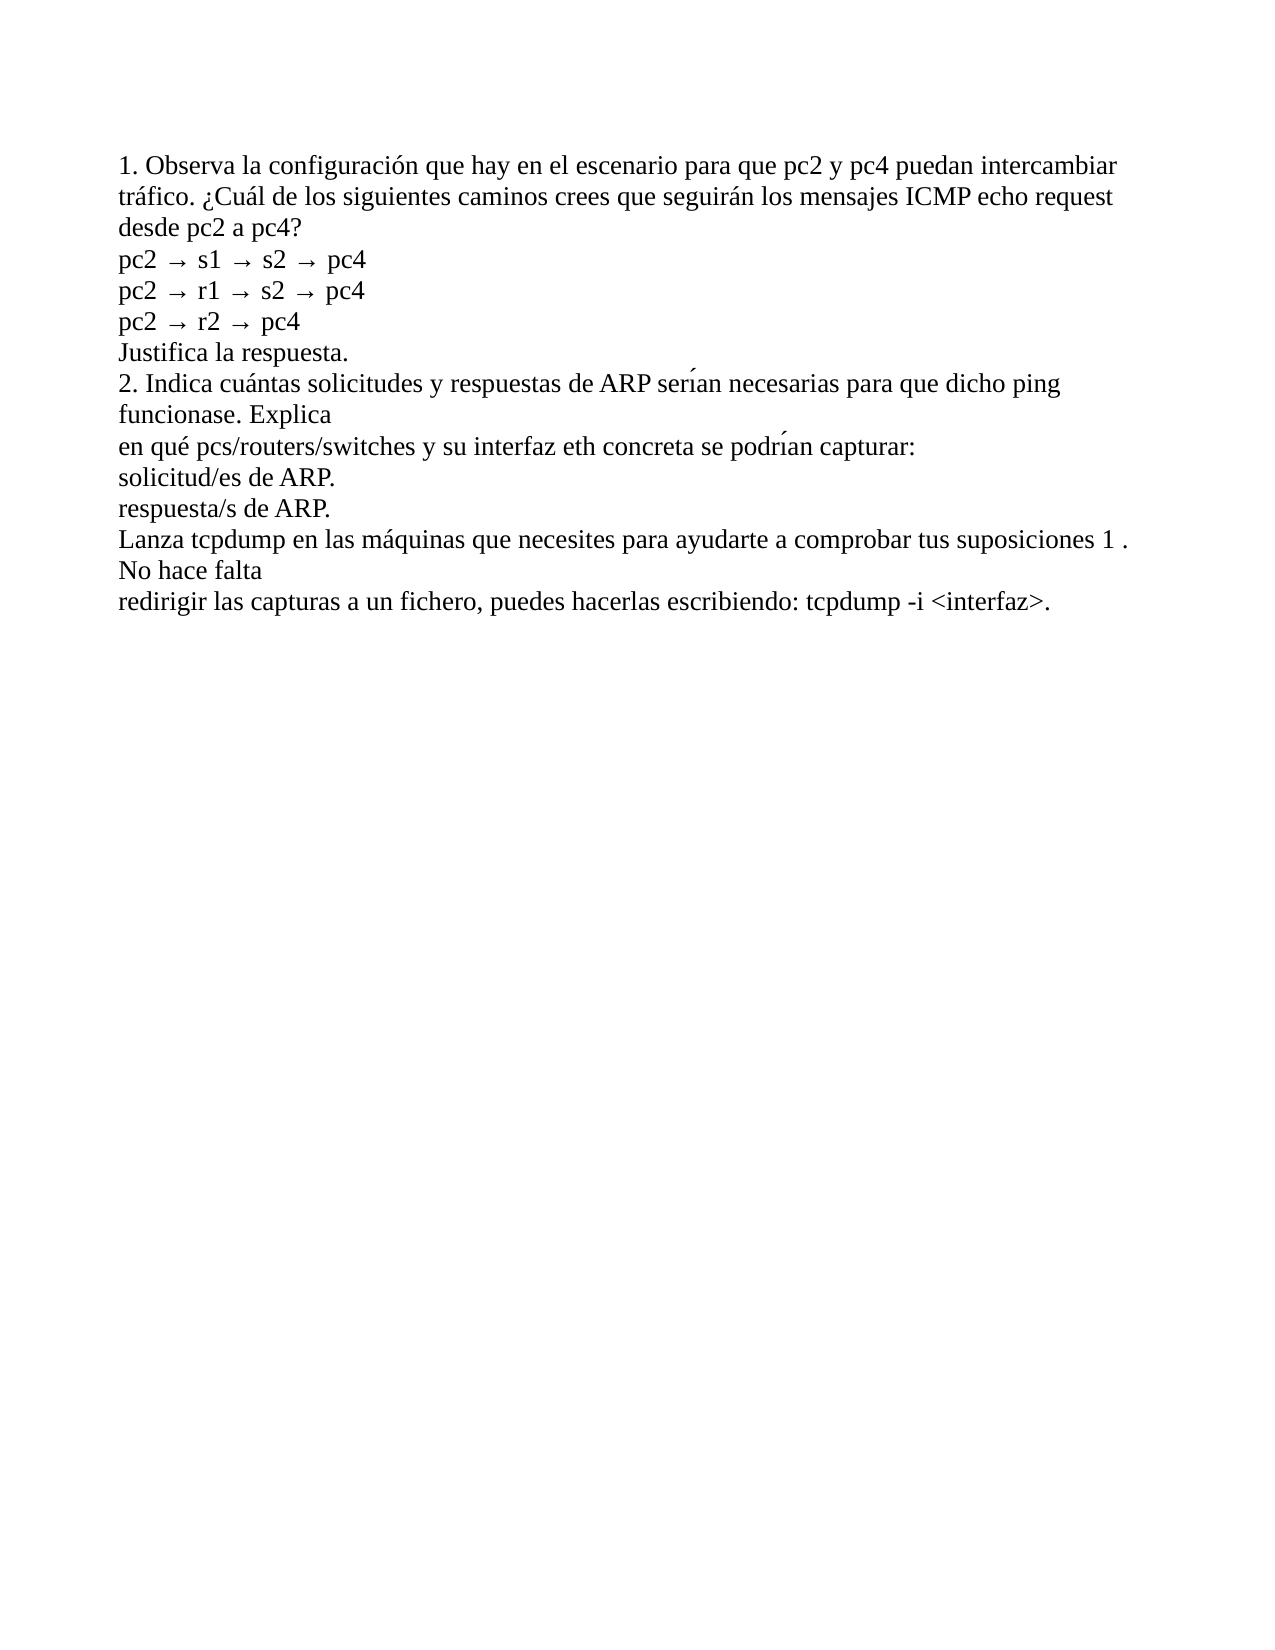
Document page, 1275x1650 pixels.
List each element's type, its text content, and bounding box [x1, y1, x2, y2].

text respuesta/s de ARP. [118, 492, 1157, 523]
text redirigir las capturas a un fichero, puedes hacerlas escribiendo: tcpdump -i <interfaz>. [118, 585, 1157, 616]
text pc2 → r1 → s2 → pc4 [118, 274, 1157, 305]
text en qué pcs/routers/switches y su interfaz eth concreta se podrı́an capturar: [118, 429, 1157, 461]
text Lanza tcpdump en las máquinas que necesites para ayudarte a comprobar tus suposiciones 1 . No hace falta [118, 523, 1157, 585]
text 1. Observa la configuración que hay en el escenario para que pc2 y pc4 puedan intercambiar tráfico. ¿Cuál de los siguientes caminos crees que seguirán los mensajes ICMP echo request desde pc2 a pc4? [118, 149, 1157, 243]
text pc2 → r2 → pc4 [118, 305, 1157, 336]
text pc2 → s1 → s2 → pc4 [118, 243, 1157, 274]
text Justifica la respuesta. [118, 336, 1157, 367]
text solicitud/es de ARP. [118, 461, 1157, 492]
text 2. Indica cuántas solicitudes y respuestas de ARP serı́an necesarias para que dicho ping funcionase. Explica [118, 367, 1157, 429]
